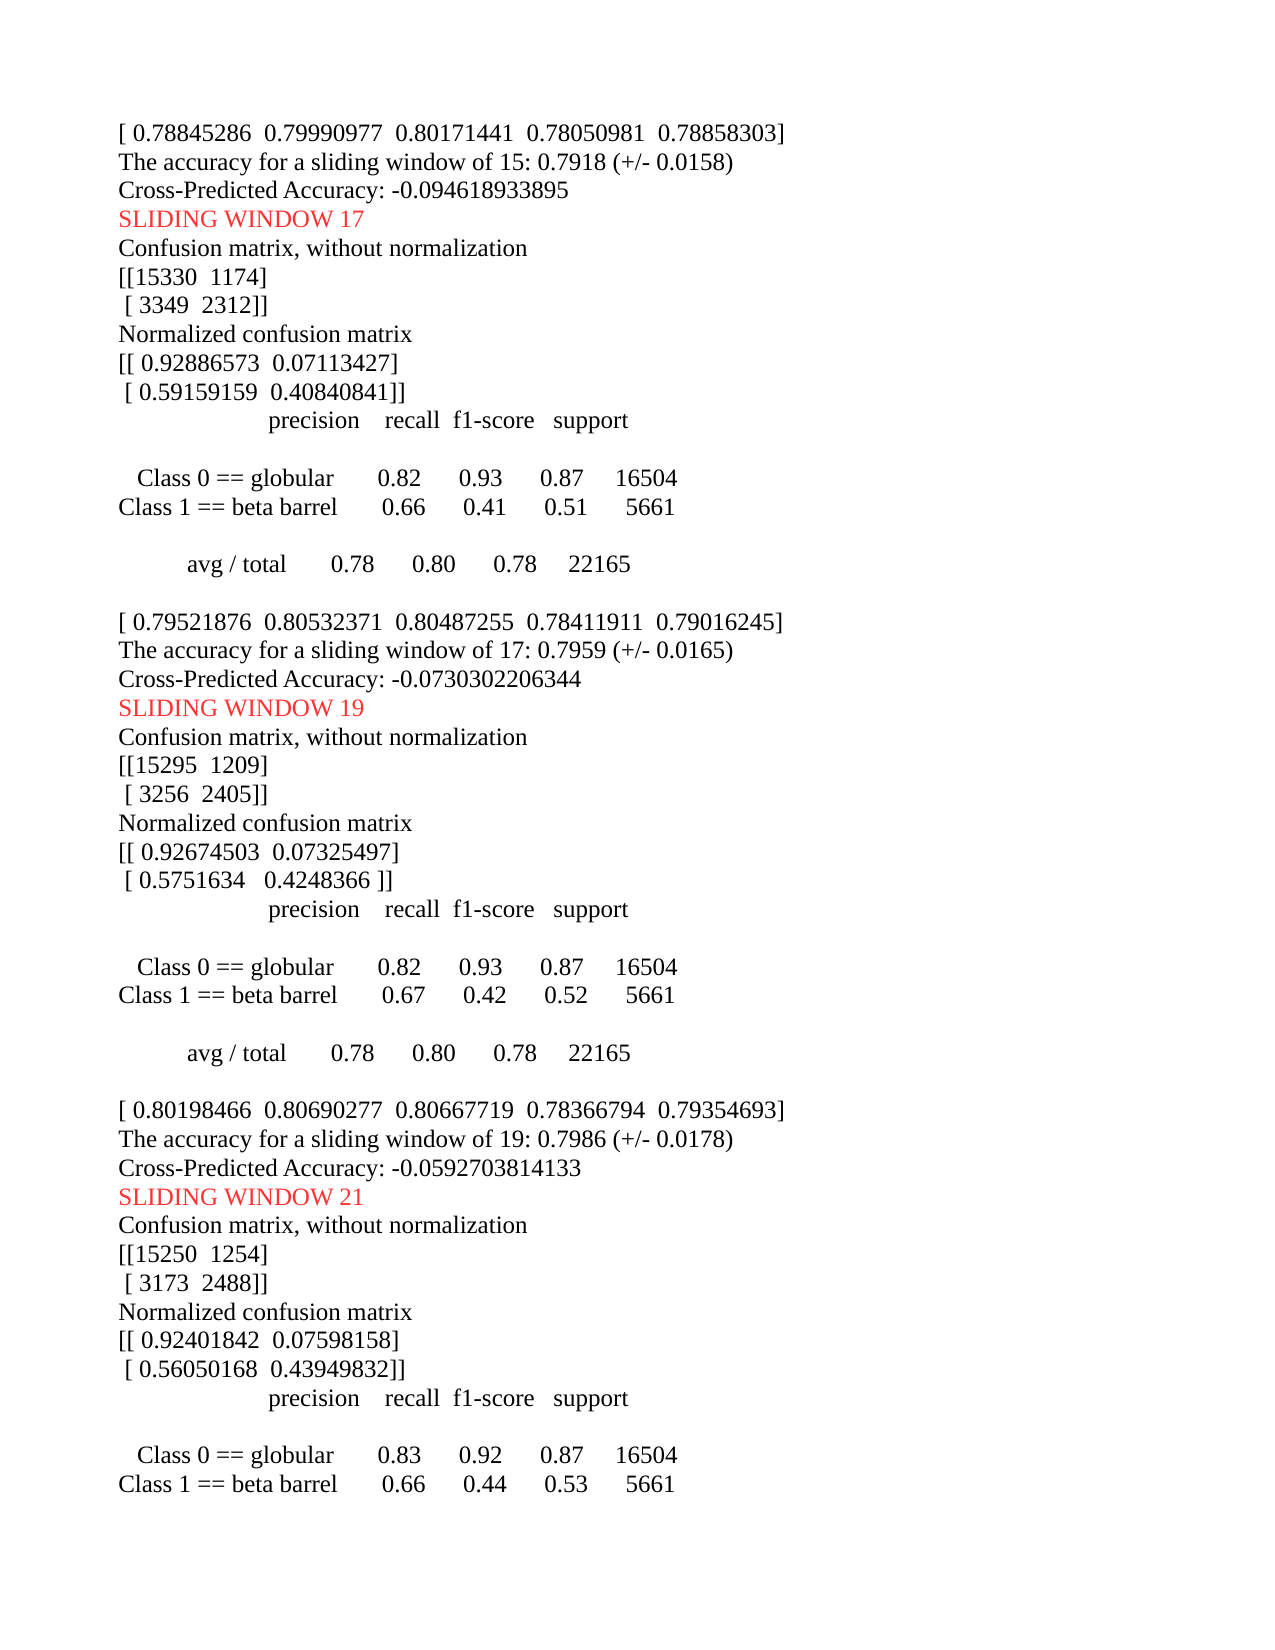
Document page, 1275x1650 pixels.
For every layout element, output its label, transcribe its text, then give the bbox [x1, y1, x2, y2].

text Class 0 == globular 0.82 0.93 0.87 16504 [118, 952, 1157, 981]
text [[15250 1254] [118, 1239, 1157, 1268]
text [ 0.79521876 0.80532371 0.80487255 0.78411911 0.79016245] [118, 607, 1157, 636]
text precision recall f1-score support [118, 894, 1157, 923]
text [[ 0.92886573 0.07113427] [118, 348, 1157, 377]
text Confusion matrix, without normalization [118, 233, 1157, 262]
text Cross-Predicted Accuracy: -0.094618933895 [118, 176, 1157, 204]
text [ 3256 2405]] [118, 779, 1157, 808]
text [[15330 1174] [118, 262, 1157, 291]
text SLIDING WINDOW 19 [118, 693, 1157, 722]
text The accuracy for a sliding window of 17: 0.7959 (+/- 0.0165) [118, 636, 1157, 664]
text Normalized confusion matrix [118, 808, 1157, 837]
text SLIDING WINDOW 17 [118, 204, 1157, 233]
text [ 0.5751634 0.4248366 ]] [118, 866, 1157, 894]
text [[ 0.92674503 0.07325497] [118, 837, 1157, 866]
text Confusion matrix, without normalization [118, 1211, 1157, 1239]
text Class 1 == beta barrel 0.66 0.44 0.53 5661 [118, 1469, 1157, 1498]
text precision recall f1-score support [118, 406, 1157, 434]
text avg / total 0.78 0.80 0.78 22165 [118, 1038, 1157, 1067]
text Class 0 == globular 0.82 0.93 0.87 16504 [118, 463, 1157, 492]
text SLIDING WINDOW 21 [118, 1182, 1157, 1211]
text The accuracy for a sliding window of 19: 0.7986 (+/- 0.0178) [118, 1124, 1157, 1153]
text [[15295 1209] [118, 751, 1157, 779]
text Cross-Predicted Accuracy: -0.0592703814133 [118, 1153, 1157, 1182]
text [ 0.56050168 0.43949832]] [118, 1354, 1157, 1383]
text precision recall f1-score support [118, 1383, 1157, 1412]
text avg / total 0.78 0.80 0.78 22165 [118, 549, 1157, 578]
text [ 3173 2488]] [118, 1268, 1157, 1297]
text Class 0 == globular 0.83 0.92 0.87 16504 [118, 1441, 1157, 1469]
text [[ 0.92401842 0.07598158] [118, 1326, 1157, 1354]
text Class 1 == beta barrel 0.66 0.41 0.51 5661 [118, 492, 1157, 521]
text [ 0.78845286 0.79990977 0.80171441 0.78050981 0.78858303] [118, 118, 1157, 147]
text Cross-Predicted Accuracy: -0.0730302206344 [118, 664, 1157, 693]
text Normalized confusion matrix [118, 1297, 1157, 1326]
text Confusion matrix, without normalization [118, 722, 1157, 751]
text Class 1 == beta barrel 0.67 0.42 0.52 5661 [118, 981, 1157, 1009]
text [ 0.59159159 0.40840841]] [118, 377, 1157, 406]
text [ 3349 2312]] [118, 291, 1157, 319]
text Normalized confusion matrix [118, 319, 1157, 348]
text [ 0.80198466 0.80690277 0.80667719 0.78366794 0.79354693] [118, 1096, 1157, 1124]
text The accuracy for a sliding window of 15: 0.7918 (+/- 0.0158) [118, 147, 1157, 176]
